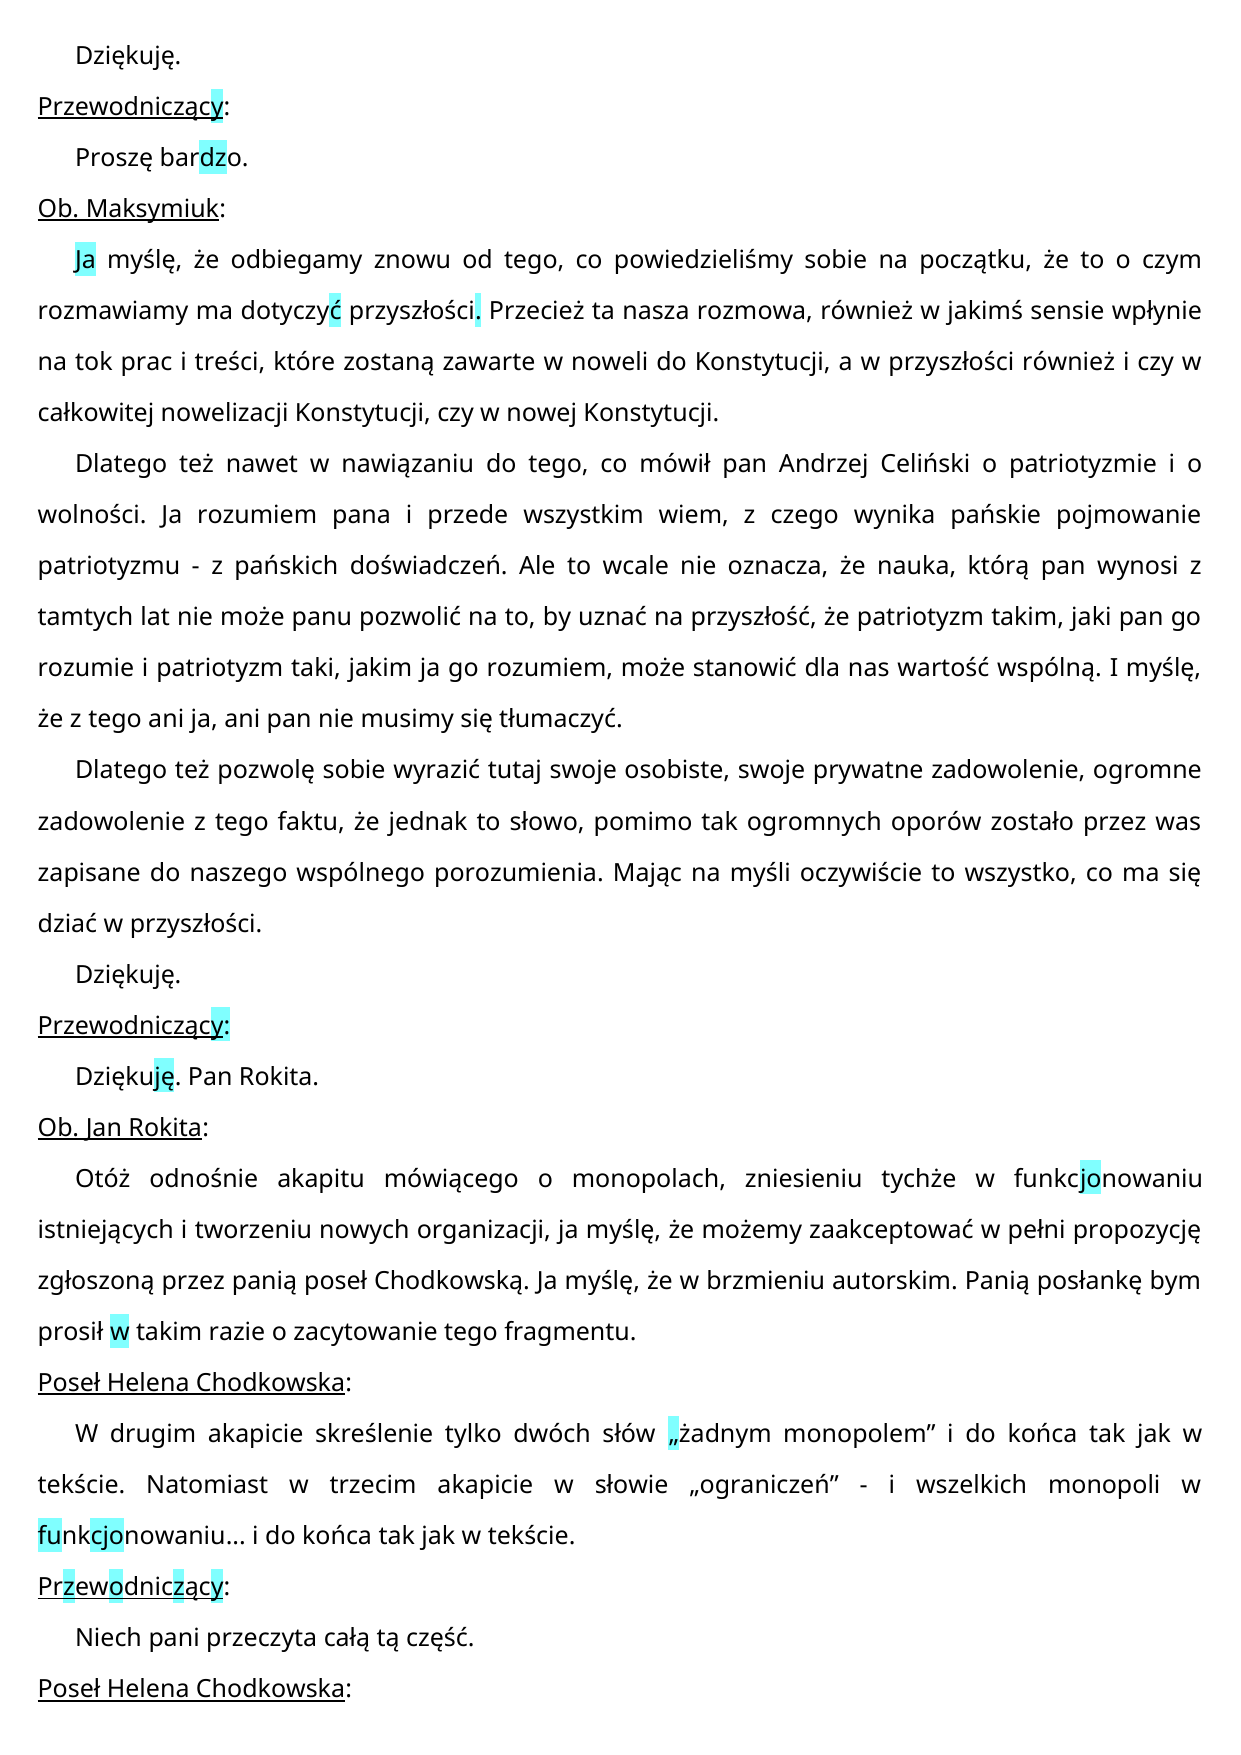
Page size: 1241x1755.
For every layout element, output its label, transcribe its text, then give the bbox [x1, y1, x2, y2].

text Przewodniczący: [37, 1569, 1203, 1603]
text Ja myślę, że odbiegamy znowu od tego, co powiedzieliśmy sobie na początku, że to o czym rozmawiamy ma dotyczyć przyszłości. Przecież ta nasza rozmowa, również w jakimś sensie wpłynie na tok prac i treści, które zostaną zawarte w noweli do Konstytucji, a w przyszłości również i czy w całkowitej nowelizacji Konstytucji, czy w nowej Konstytucji. [37, 242, 1203, 429]
text Dziękuję. [37, 956, 1203, 990]
text Proszę bardzo. [37, 139, 1203, 174]
text Ob. Maksymiuk: [37, 191, 1203, 225]
text Otóż odnośnie akapitu mówiącego o monopolach, zniesieniu tychże w funkcjonowaniu istniejących i tworzeniu nowych organizacji, ja myślę, że możemy zaakceptować w pełni propozycję zgłoszoną przez panią poseł Chodkowską. Ja myślę, że w brzmieniu autorskim. Panią posłankę bym prosił w takim razie o zacytowanie tego fragmentu. [37, 1160, 1203, 1348]
text Przewodniczący: [37, 88, 1203, 123]
text Poseł Helena Chodkowska: [37, 1364, 1203, 1399]
text Poseł Helena Chodkowska: [37, 1671, 1203, 1705]
text Przewodniczący: [37, 1007, 1203, 1041]
text Ob. Jan Rokita: [37, 1109, 1203, 1143]
text Dlatego też nawet w nawiązaniu do tego, co mówił pan Andrzej Celiński o patriotyzmie i o wolności. Ja rozumiem pana i przede wszystkim wiem, z czego wynika pańskie pojmowanie patriotyzmu - z pańskich doświadczeń. Ale to wcale nie oznacza, że nauka, którą pan wynosi z tamtych lat nie może panu pozwolić na to, by uznać na przyszłość, że patriotyzm takim, jaki pan go rozumie i patriotyzm taki, jakim ja go rozumiem, może stanowić dla nas wartość wspólną. I myślę, że z tego ani ja, ani pan nie musimy się tłumaczyć. [37, 446, 1203, 735]
text Niech pani przeczyta całą tą część. [37, 1620, 1203, 1654]
text Dziękuję. Pan Rokita. [37, 1058, 1203, 1092]
text W drugim akapicie skreślenie tylko dwóch słów „żadnym monopolem” i do końca tak jak w tekście. Natomiast w trzecim akapicie w słowie „ograniczeń” - i wszelkich monopoli w funkcjonowaniu... i do końca tak jak w tekście. [37, 1416, 1203, 1552]
text Dziękuję. [37, 37, 1203, 72]
text Dlatego też pozwolę sobie wyrazić tutaj swoje osobiste, swoje prywatne zadowolenie, ogromne zadowolenie z tego faktu, że jednak to słowo, pomimo tak ogromnych oporów zostało przez was zapisane do naszego wspólnego porozumienia. Mając na myśli oczywiście to wszystko, co ma się dziać w przyszłości. [37, 752, 1203, 939]
